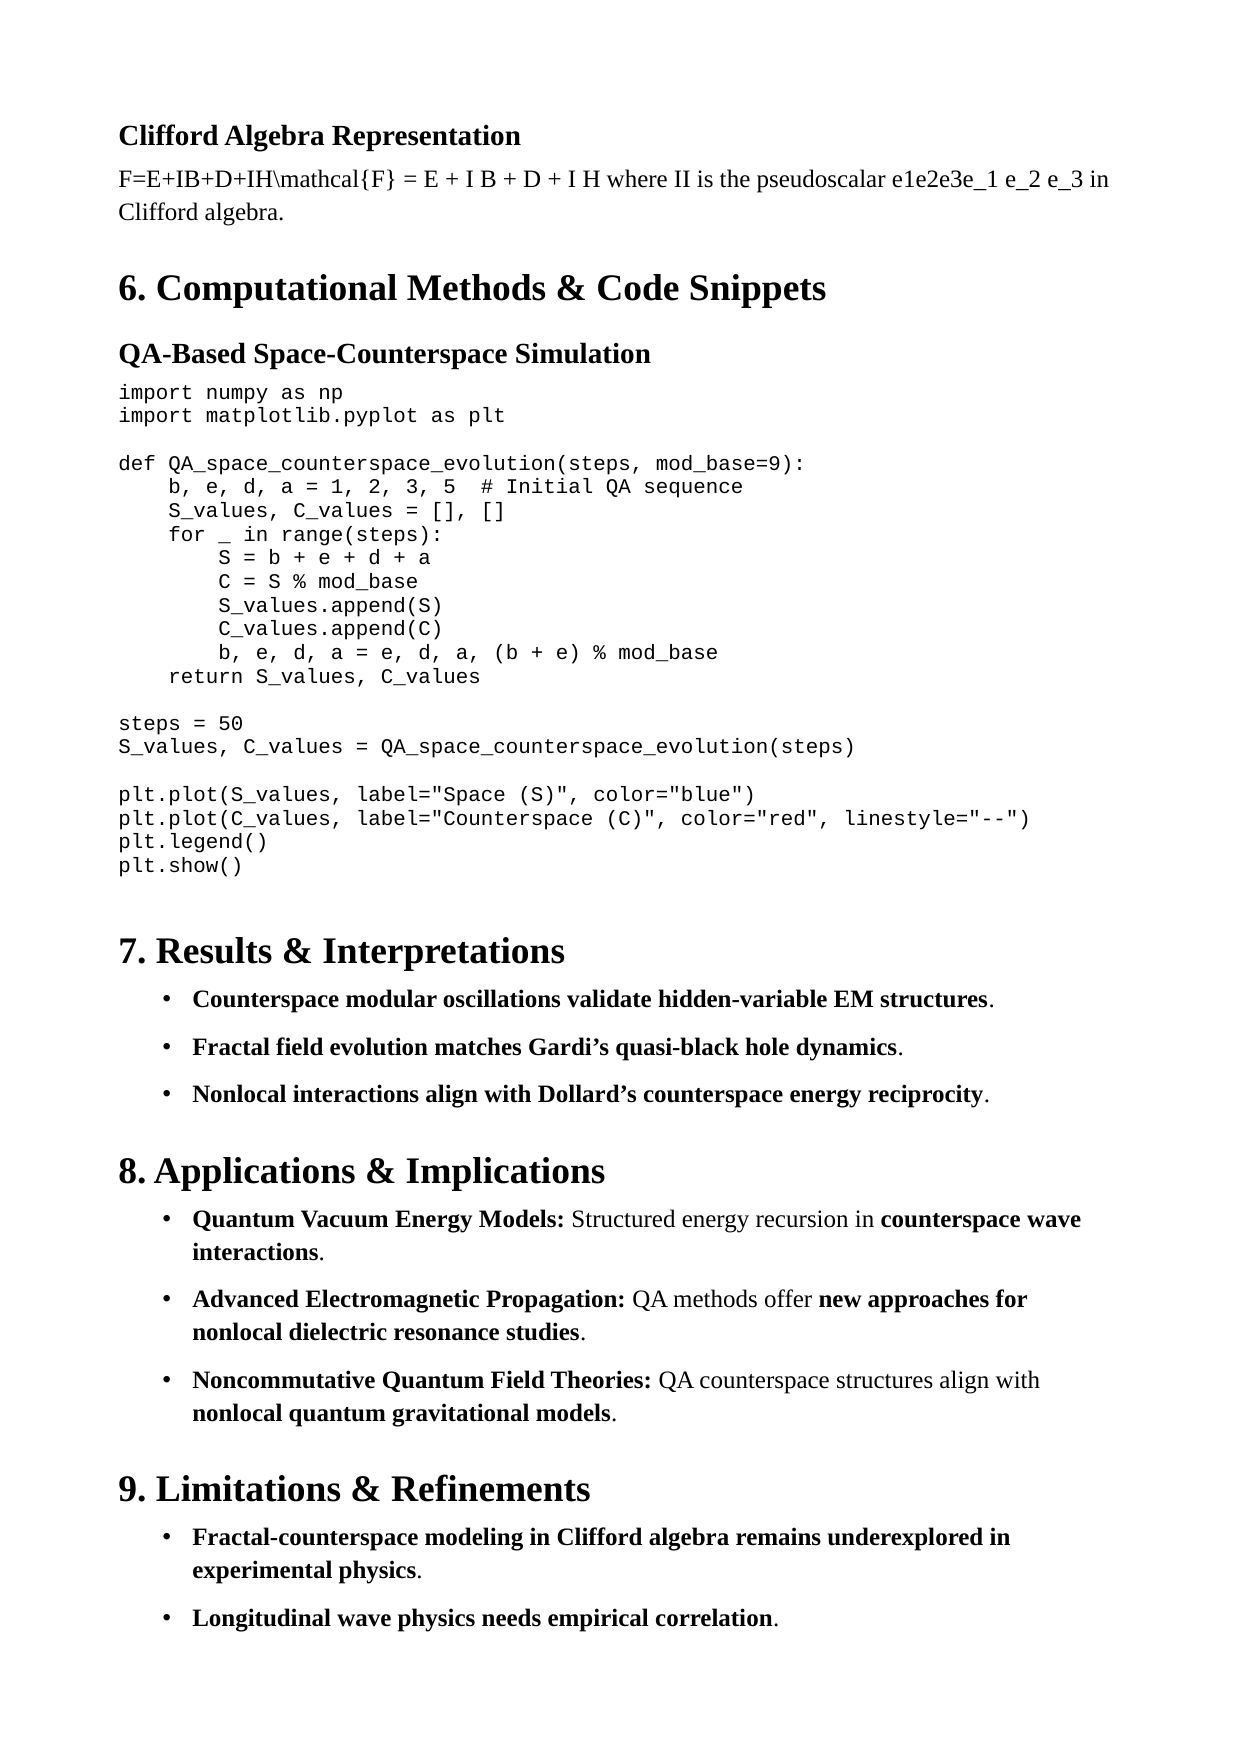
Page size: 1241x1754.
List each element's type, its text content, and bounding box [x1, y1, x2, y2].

subtitle Clifford Algebra Representation [118, 118, 1122, 152]
subtitle QA-Based Space-Counterspace Simulation [118, 336, 1122, 369]
text plt.legend() [118, 831, 1122, 855]
list Nonlocal interactions align with Dollard’s counterspace energy reciprocity. [162, 1079, 1122, 1108]
text S = b + e + d + a [118, 547, 1122, 571]
text plt.plot(C_values, label="Counterspace (C)", color="red", linestyle="--") [118, 807, 1122, 831]
text steps = 50 [118, 713, 1122, 737]
text S_values, C_values = [], [] [118, 500, 1122, 524]
text b, e, d, a = e, d, a, (b + e) % mod_base [118, 642, 1122, 666]
list Longitudinal wave physics needs empirical correlation. [162, 1603, 1122, 1631]
list Noncommutative Quantum Field Theories: QA counterspace structures align with nonlocal quantum gravitational models. [162, 1365, 1122, 1427]
text import matplotlib.pyplot as plt [118, 406, 1122, 429]
text plt.show() [118, 855, 1122, 878]
subtitle 8. Applications & Implications [118, 1148, 1122, 1191]
list Counterspace modular oscillations validate hidden-variable EM structures. [162, 984, 1122, 1013]
text b, e, d, a = 1, 2, 3, 5 # Initial QA sequence [118, 476, 1122, 500]
text return S_values, C_values [118, 666, 1122, 689]
text S_values.append(S) [118, 595, 1122, 618]
text for _ in range(steps): [118, 524, 1122, 547]
text C = S % mod_base [118, 571, 1122, 595]
subtitle 7. Results & Interpretations [118, 929, 1122, 972]
subtitle 9. Limitations & Refinements [118, 1466, 1122, 1509]
text plt.plot(S_values, label="Space (S)", color="blue") [118, 784, 1122, 807]
text def QA_space_counterspace_evolution(steps, mod_base=9): [118, 453, 1122, 476]
subtitle 6. Computational Methods & Code Snippets [118, 266, 1122, 309]
text F=E+IB+D+IH\mathcal{F} = E + I B + D + I H where II is the pseudoscalar e1e2e3e_1 e_2 e_3 in Clifford algebra. [118, 164, 1122, 226]
list Quantum Vacuum Energy Models: Structured energy recursion in counterspace wave interactions. [162, 1204, 1122, 1265]
text import numpy as np [118, 382, 1122, 406]
text S_values, C_values = QA_space_counterspace_evolution(steps) [118, 737, 1122, 760]
list Fractal-counterspace modeling in Clifford algebra remains underexplored in experimental physics. [162, 1522, 1122, 1584]
text C_values.append(C) [118, 618, 1122, 642]
list Advanced Electromagnetic Propagation: QA methods offer new approaches for nonlocal dielectric resonance studies. [162, 1284, 1122, 1346]
list Fractal field evolution matches Gardi’s quasi-black hole dynamics. [162, 1032, 1122, 1061]
